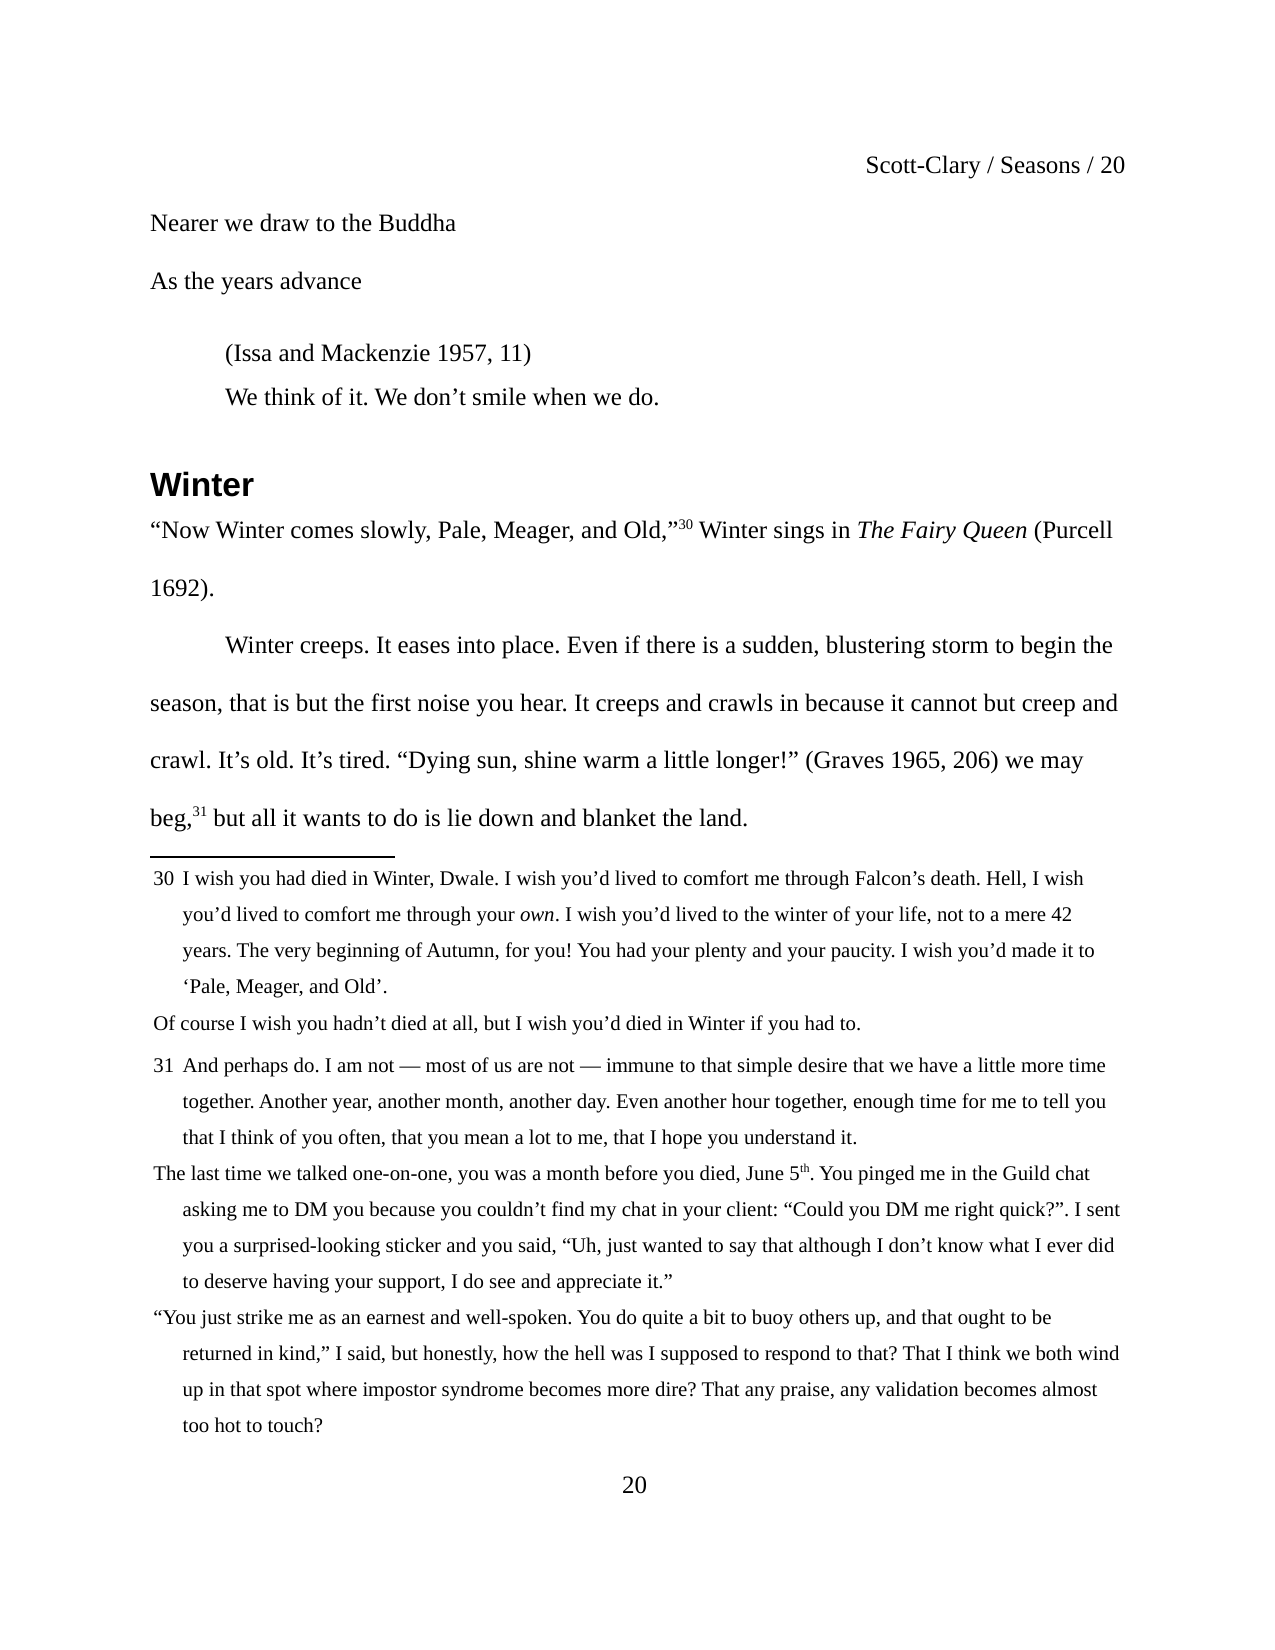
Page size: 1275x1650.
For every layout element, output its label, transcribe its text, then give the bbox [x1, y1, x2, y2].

text “Now Winter comes slowly, Pale, Meager, and Old,” Winter sings in The Fairy Queen (Purcell 1692). [150, 516, 1125, 602]
text And perhaps do. I am not — most of us are not — immune to that simple desire that we have a little more time together. Another year, another month, another day. Even another hour together, enough time for me to tell you that I think of you often, that you mean a lot to me, that I hope you understand it. [150, 1049, 1125, 1149]
text Of course I wish you hadn’t died at all, but I wish you’d died in Winter if you had to. [150, 1007, 1125, 1037]
text I wish you had died in Winter, Dwale. I wish you’d lived to comfort me through Falcon’s death. Hell, I wish you’d lived to comfort me through your own. I wish you’d lived to the winter of your life, not to a mere 42 years. The very beginning of Autumn, for you! You had your plenty and your paucity. I wish you’d made it to ‘Pale, Meager, and Old’. [150, 863, 1125, 998]
text The last time we talked one-on-one, you was a month before you died, June 5th. You pinged me in the Guild chat asking me to DM you because you couldn’t find my chat in your client: “Could you DM me right quick?”. I sent you a surprised-looking sticker and you said, “Uh, just wanted to say that although I don’t know what I ever did to deserve having your support, I do see and appreciate it.” [150, 1158, 1125, 1293]
subtitle Winter [150, 464, 1125, 503]
text We think of it. We don’t smile when we do. [150, 382, 1125, 411]
text “You just strike me as an earnest and well-spoken. You do quite a bit to buoy others up, and that ought to be returned in kind,” I said, but honestly, how the hell was I supposed to respond to that? That I think we both wind up in that spot where impostor syndrome becomes more dire? That any praise, any validation becomes almost too hot to touch? [150, 1302, 1125, 1440]
text Nearer we draw to the Buddha As the years advance [150, 208, 1125, 294]
text (Issa and Mackenzie 1957, 11) [225, 338, 1125, 367]
text Winter creeps. It eases into place. Even if there is a sudden, blustering storm to begin the season, that is but the first noise you hear. It creeps and crawls in because it cannot but creep and crawl. It’s old. It’s tired. “Dying sun, shine warm a little longer!” (Graves 1965, 206) we may beg, but all it wants to do is lie down and blanket the land. [150, 631, 1125, 832]
